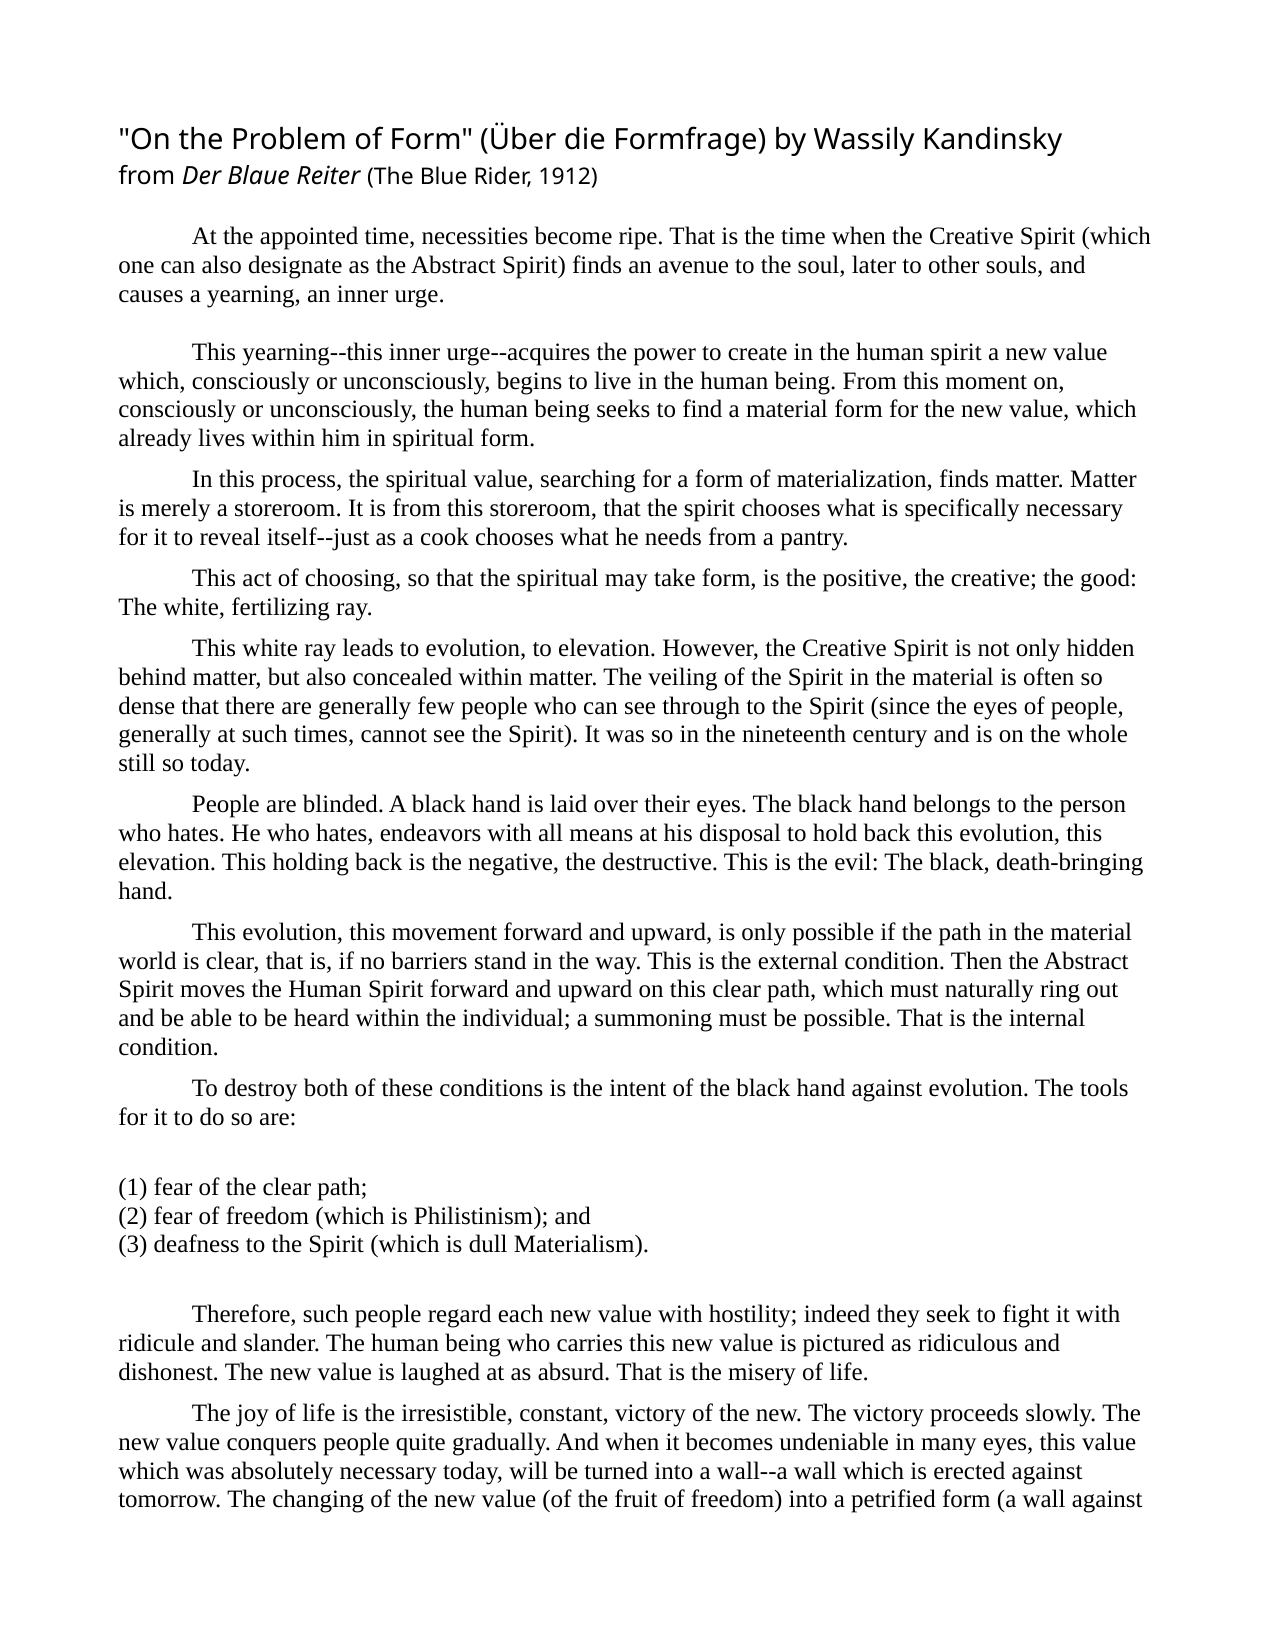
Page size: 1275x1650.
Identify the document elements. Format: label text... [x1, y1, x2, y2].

text This evolution, this movement forward and upward, is only possible if the path in the material world is clear, that is, if no barriers stand in the way. This is the external condition. Then the Abstract Spirit moves the Human Spirit forward and upward on this clear path, which must naturally ring out and be able to be heard within the individual; a summoning must be possible. That is the internal condition. [118, 917, 1157, 1061]
text "On the Problem of Form" (Über die Formfrage) by Wassily Kandinsky [118, 118, 1157, 158]
text This white ray leads to evolution, to elevation. However, the Creative Spirit is not only hidden behind matter, but also concealed within matter. The veiling of the Spirit in the material is often so dense that there are generally few people who can see through to the Spirit (since the eyes of people, generally at such times, cannot see the Spirit). It was so in the nineteenth century and is on the whole still so today. [118, 633, 1157, 777]
text (1) fear of the clear path; (2) fear of freedom (which is Philistinism); and (3) deafness to the Spirit (which is dull Materialism). [118, 1143, 1157, 1258]
text To destroy both of these conditions is the intent of the black hand against evolution. The tools for it to do so are: [118, 1073, 1157, 1131]
text This yearning--this inner urge--acquires the power to create in the human spirit a new value which, consciously or unconsciously, begins to live in the human being. From this moment on, consciously or unconsciously, the human being seeks to find a material form for the new value, which already lives within him in spiritual form. [118, 337, 1157, 452]
text At the appointed time, necessities become ripe. That is the time when the Creative Spirit (which one can also designate as the Abstract Spirit) finds an avenue to the soul, later to other souls, and causes a yearning, an inner urge. [118, 221, 1157, 308]
text from Der Blaue Reiter (The Blue Rider, 1912) [118, 158, 1157, 192]
text People are blinded. A black hand is laid over their eyes. The black hand belongs to the person who hates. He who hates, endeavors with all means at his disposal to hold back this evolution, this elevation. This holding back is the negative, the destructive. This is the evil: The black, death-bringing hand. [118, 789, 1157, 904]
text In this process, the spiritual value, searching for a form of materialization, finds matter. Matter is merely a storeroom. It is from this storeroom, that the spirit chooses what is specifically necessary for it to reveal itself--just as a cook chooses what he needs from a pantry. [118, 464, 1157, 551]
text This act of choosing, so that the spiritual may take form, is the positive, the creative; the good: The white, fertilizing ray. [118, 563, 1157, 621]
text The joy of life is the irresistible, constant, victory of the new. The victory proceeds slowly. The new value conquers people quite gradually. And when it becomes undeniable in many eyes, this value which was absolutely necessary today, will be turned into a wall--a wall which is erected against tomorrow. The changing of the new value (of the fruit of freedom) into a petrified form (a wall against [118, 1398, 1157, 1513]
text Therefore, such people regard each new value with hostility; indeed they seek to fight it with ridicule and slander. The human being who carries this new value is pictured as ridiculous and dishonest. The new value is laughed at as absurd. That is the misery of life. [118, 1271, 1157, 1386]
